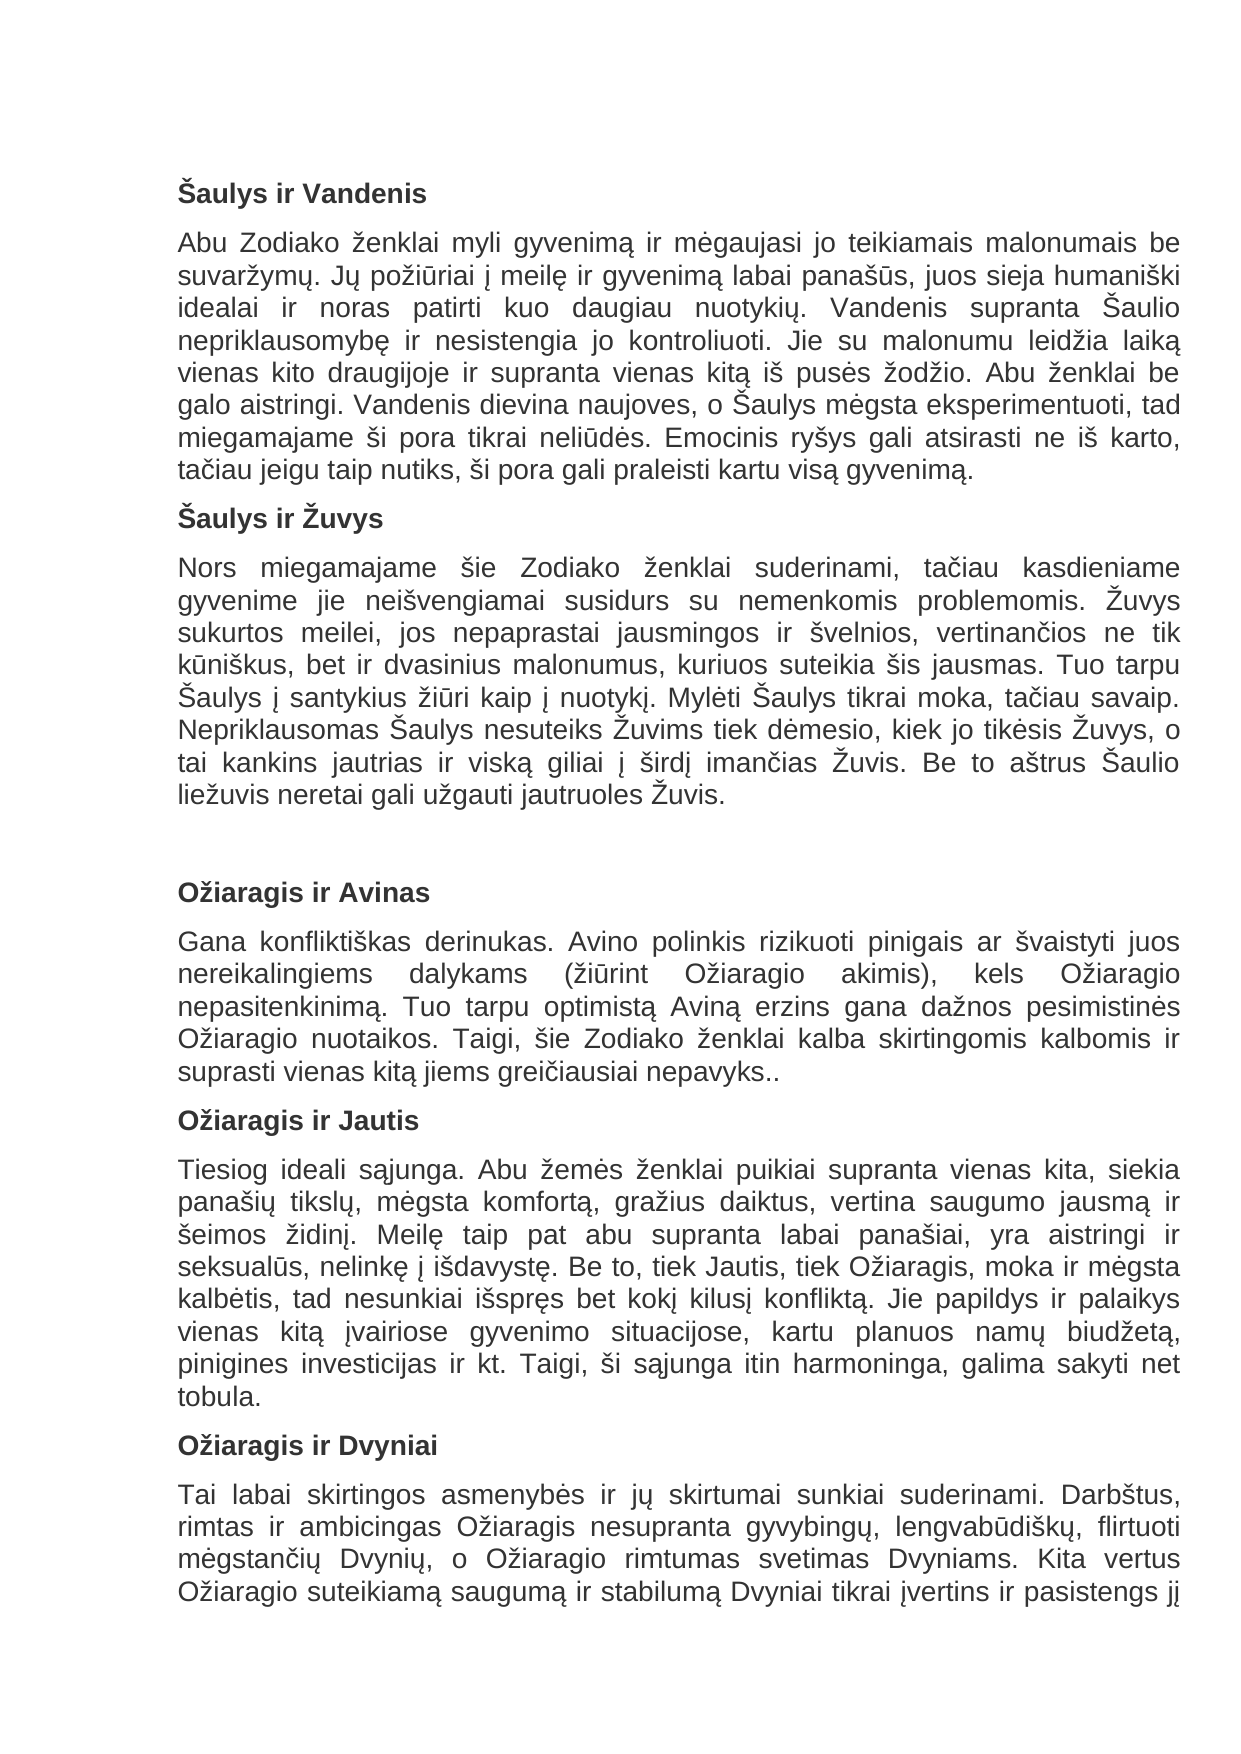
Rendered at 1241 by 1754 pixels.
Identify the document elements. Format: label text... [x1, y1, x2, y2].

text Gana konfliktiškas derinukas. Avino polinkis rizikuoti pinigais ar švaistyti juos nereikalingiems dalykams (žiūrint Ožiaragio akimis), kels Ožiaragio nepasitenkinimą. Tuo tarpu optimistą Aviną erzins gana dažnos pesimistinės Ožiaragio nuotaikos. Taigi, šie Zodiako ženklai kalba skirtingomis kalbomis ir suprasti vienas kitą jiems greičiausiai nepavyks.. [177, 925, 1181, 1087]
text Ožiaragis ir Jautis [177, 1104, 1181, 1136]
text Tiesiog ideali sąjunga. Abu žemės ženklai puikiai supranta vienas kita, siekia panašių tikslų, mėgsta komfortą, gražius daiktus, vertina saugumo jausmą ir šeimos židinį. Meilę taip pat abu supranta labai panašiai, yra aistringi ir seksualūs, nelinkę į išdavystę. Be to, tiek Jautis, tiek Ožiaragis, moka ir mėgsta kalbėtis, tad nesunkiai išspręs bet kokį kilusį konfliktą. Jie papildys ir palaikys vienas kitą įvairiose gyvenimo situacijose, kartu planuos namų biudžetą, pinigines investicijas ir kt. Taigi, ši sąjunga itin harmoninga, galima sakyti net tobula. [177, 1153, 1181, 1412]
text Šaulys ir Žuvys [177, 502, 1181, 534]
text Abu Zodiako ženklai myli gyvenimą ir mėgaujasi jo teikiamais malonumais be suvaržymų. Jų požiūriai į meilę ir gyvenimą labai panašūs, juos sieja humaniški idealai ir noras patirti kuo daugiau nuotykių. Vandenis supranta Šaulio nepriklausomybę ir nesistengia jo kontroliuoti. Jie su malonumu leidžia laiką vienas kito draugijoje ir supranta vienas kitą iš pusės žodžio. Abu ženklai be galo aistringi. Vandenis dievina naujoves, o Šaulys mėgsta eksperimentuoti, tad miegamajame ši pora tikrai neliūdės. Emocinis ryšys gali atsirasti ne iš karto, tačiau jeigu taip nutiks, ši pora gali praleisti kartu visą gyvenimą. [177, 226, 1181, 485]
text Ožiaragis ir Dvyniai [177, 1429, 1181, 1461]
text Šaulys ir Vandenis [177, 177, 1181, 209]
text Ožiaragis ir Avinas [177, 876, 1181, 908]
text Tai labai skirtingos asmenybės ir jų skirtumai sunkiai suderinami. Darbštus, rimtas ir ambicingas Ožiaragis nesupranta gyvybingų, lengvabūdiškų, flirtuoti mėgstančių Dvynių, o Ožiaragio rimtumas svetimas Dvyniams. Kita vertus Ožiaragio suteikiamą saugumą ir stabilumą Dvyniai tikrai įvertins ir pasistengs jį [177, 1478, 1181, 1607]
text Nors miegamajame šie Zodiako ženklai suderinami, tačiau kasdieniame gyvenime jie neišvengiamai susidurs su nemenkomis problemomis. Žuvys sukurtos meilei, jos nepaprastai jausmingos ir švelnios, vertinančios ne tik kūniškus, bet ir dvasinius malonumus, kuriuos suteikia šis jausmas. Tuo tarpu Šaulys į santykius žiūri kaip į nuotykį. Mylėti Šaulys tikrai moka, tačiau savaip. Nepriklausomas Šaulys nesuteiks Žuvims tiek dėmesio, kiek jo tikėsis Žuvys, o tai kankins jautrias ir viską giliai į širdį imančias Žuvis. Be to aštrus Šaulio liežuvis neretai gali užgauti jautruoles Žuvis. [177, 551, 1181, 810]
